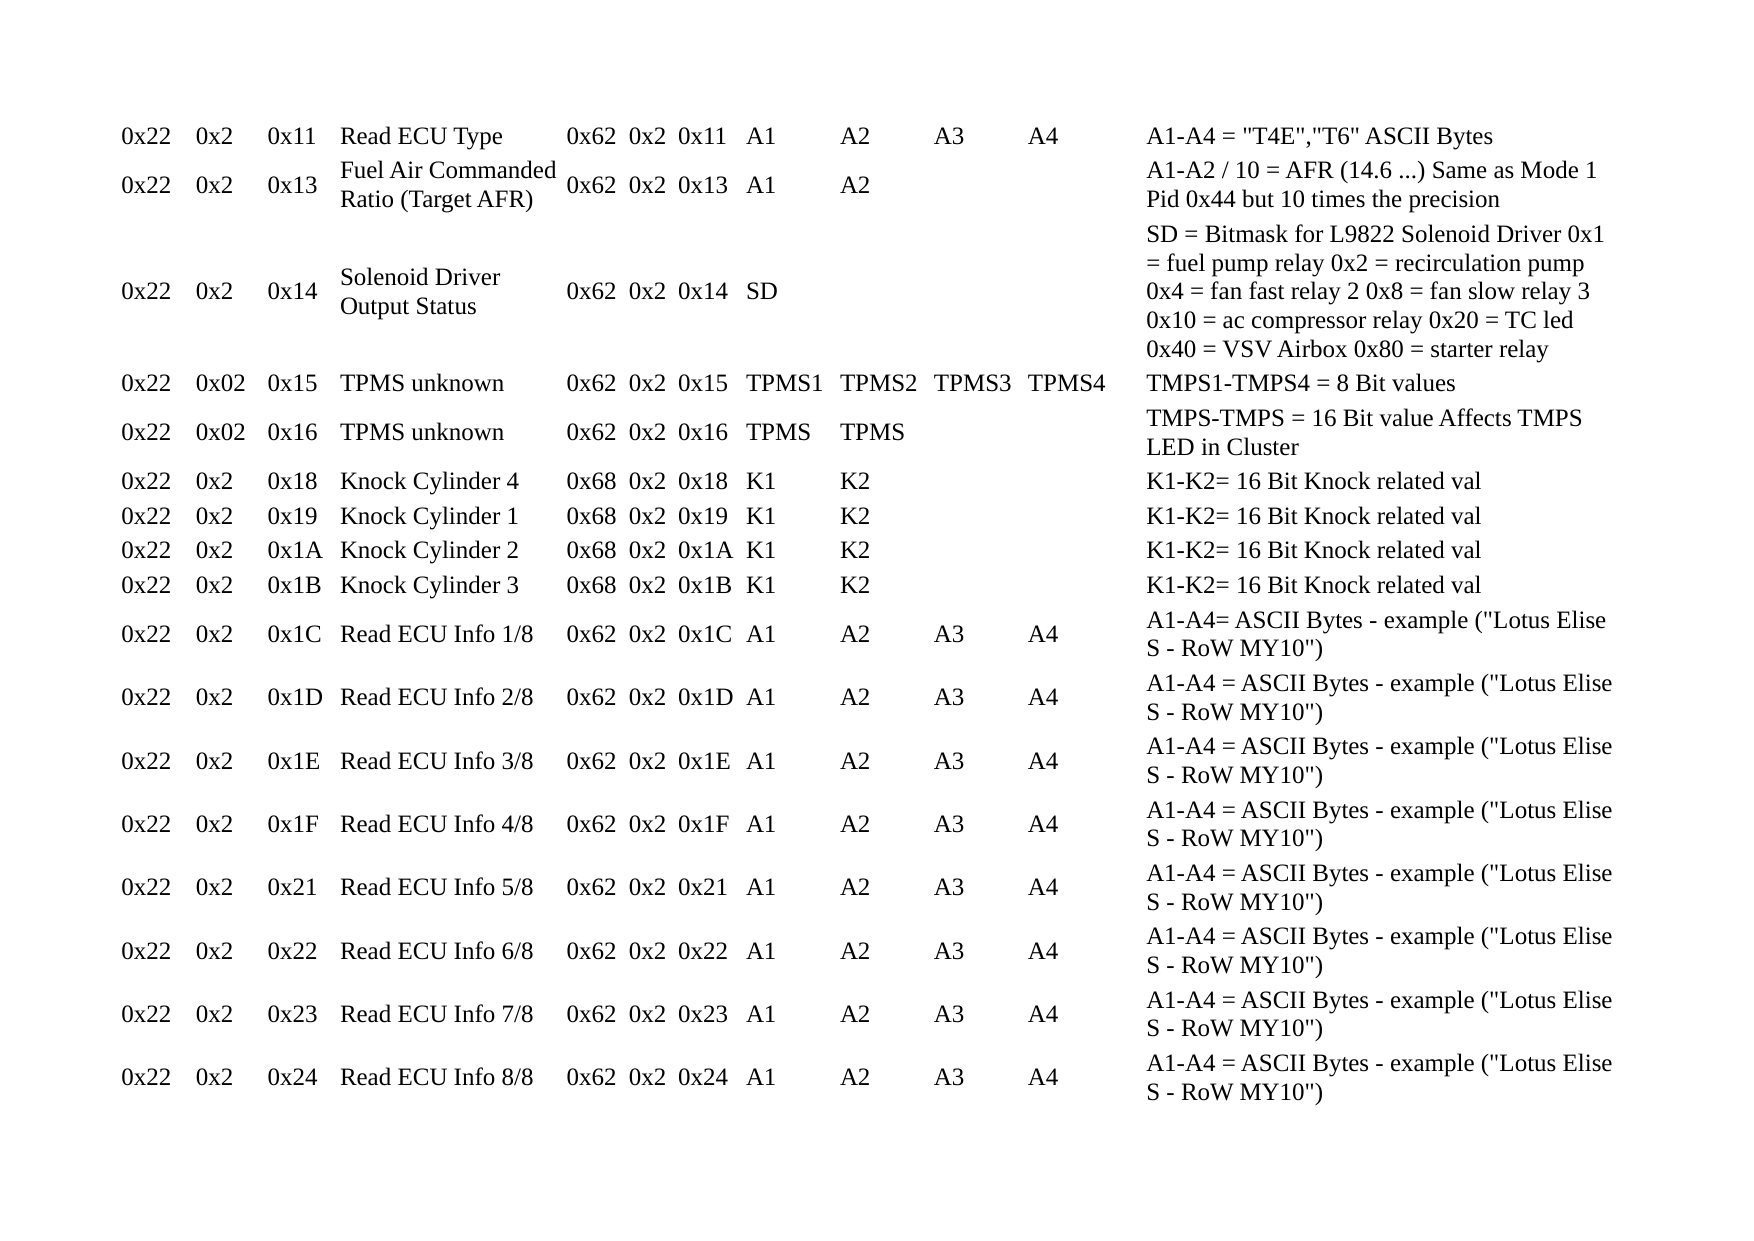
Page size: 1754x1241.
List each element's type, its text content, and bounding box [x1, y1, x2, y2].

table_cell TPMS [837, 400, 931, 463]
table_cell 0x62 [564, 118, 626, 153]
table_cell A2 [837, 982, 931, 1045]
table_cell [1025, 498, 1119, 533]
table_cell K2 [837, 464, 931, 498]
table_cell Read ECU Type [337, 118, 563, 153]
table_cell A1-A4 = ASCII Bytes - example ("Lotus Elise S - RoW MY10") [1143, 1045, 1619, 1108]
table_cell 0x2 [193, 118, 264, 153]
table_cell A4 [1025, 665, 1119, 728]
table_cell A1 [743, 118, 837, 153]
table_cell 0x62 [564, 1045, 626, 1108]
table_cell K1-K2= 16 Bit Knock related val [1143, 464, 1619, 498]
table_cell 0x2 [626, 366, 675, 400]
table_cell [1119, 400, 1143, 463]
table_cell A2 [837, 792, 931, 855]
table_cell [1119, 567, 1143, 602]
table_cell A2 [837, 729, 931, 792]
table_cell [931, 153, 1025, 216]
table_cell SD [743, 216, 837, 366]
table_cell [1119, 1045, 1143, 1108]
table_cell Knock Cylinder 3 [337, 567, 563, 602]
table_cell SD = Bitmask for L9822 Solenoid Driver 0x1 = fuel pump relay 0x2 = recirculation pump 0x4 = fan fast relay 2 0x8 = fan slow relay 3 0x10 = ac compressor relay 0x20 = TC led 0x40 = VSV Airbox 0x80 = starter relay [1143, 216, 1619, 366]
table_cell 0x68 [564, 533, 626, 567]
table_cell 0x1B [675, 567, 743, 602]
table_cell 0x21 [265, 855, 337, 918]
table_cell 0x11 [675, 118, 743, 153]
table_cell A4 [1025, 792, 1119, 855]
table_cell [931, 567, 1025, 602]
table_cell A3 [931, 118, 1025, 153]
table_cell [837, 216, 931, 366]
table_cell 0x62 [564, 792, 626, 855]
table_cell 0x2 [193, 792, 264, 855]
table_cell 0x22 [118, 216, 193, 366]
table_cell [1619, 533, 1636, 567]
table_cell 0x21 [675, 855, 743, 918]
table_cell A2 [837, 1045, 931, 1108]
table_cell [1119, 464, 1143, 498]
table_cell 0x1A [265, 533, 337, 567]
table_cell [1619, 400, 1636, 463]
table_cell [1119, 982, 1143, 1045]
table_cell [931, 216, 1025, 366]
table_cell A1-A2 / 10 = AFR (14.6 ...) Same as Mode 1 Pid 0x44 but 10 times the precision [1143, 153, 1619, 216]
table_cell 0x2 [626, 153, 675, 216]
table_cell TPMS3 [931, 366, 1025, 400]
table_cell [1619, 153, 1636, 216]
table_cell A1 [743, 855, 837, 918]
table_cell 0x62 [564, 665, 626, 728]
table_cell A3 [931, 919, 1025, 982]
table_cell A3 [931, 982, 1025, 1045]
table_cell Solenoid Driver Output Status [337, 216, 563, 366]
table_cell 0x22 [118, 567, 193, 602]
table_cell 0x02 [193, 400, 264, 463]
table_cell 0x1E [675, 729, 743, 792]
table_cell 0x16 [265, 400, 337, 463]
table_cell [1619, 118, 1636, 153]
table_cell [1619, 1045, 1636, 1108]
table_cell A1-A4 = ASCII Bytes - example ("Lotus Elise S - RoW MY10") [1143, 665, 1619, 728]
table_cell 0x2 [193, 1045, 264, 1108]
table_cell Fuel Air Commanded Ratio (Target AFR) [337, 153, 563, 216]
table_cell 0x2 [626, 729, 675, 792]
table_cell 0x2 [193, 855, 264, 918]
table_cell [1025, 533, 1119, 567]
table_cell A4 [1025, 602, 1119, 665]
table_cell 0x22 [118, 665, 193, 728]
table_cell 0x24 [265, 1045, 337, 1108]
table_cell 0x1A [675, 533, 743, 567]
table_cell A1-A4 = ASCII Bytes - example ("Lotus Elise S - RoW MY10") [1143, 729, 1619, 792]
table_cell A1-A4 = ASCII Bytes - example ("Lotus Elise S - RoW MY10") [1143, 982, 1619, 1045]
table_cell 0x1F [675, 792, 743, 855]
table_cell [1119, 855, 1143, 918]
table_cell [1119, 729, 1143, 792]
table_cell 0x62 [564, 216, 626, 366]
table_cell 0x18 [675, 464, 743, 498]
table_cell Knock Cylinder 4 [337, 464, 563, 498]
table_cell 0x62 [564, 602, 626, 665]
table_cell 0x2 [626, 1045, 675, 1108]
table_cell Read ECU Info 4/8 [337, 792, 563, 855]
table_cell A1-A4 = ASCII Bytes - example ("Lotus Elise S - RoW MY10") [1143, 919, 1619, 982]
table_cell [1619, 792, 1636, 855]
table_cell 0x22 [118, 153, 193, 216]
table_cell 0x23 [265, 982, 337, 1045]
table_cell Knock Cylinder 1 [337, 498, 563, 533]
table_cell 0x2 [626, 216, 675, 366]
table_cell [1119, 498, 1143, 533]
table_cell 0x2 [193, 533, 264, 567]
table_cell [1619, 729, 1636, 792]
table_cell A3 [931, 1045, 1025, 1108]
table_cell 0x2 [626, 855, 675, 918]
table_cell 0x2 [626, 118, 675, 153]
table_cell [1619, 602, 1636, 665]
table_cell 0x62 [564, 855, 626, 918]
table_cell A1 [743, 729, 837, 792]
table_cell A1-A4 = ASCII Bytes - example ("Lotus Elise S - RoW MY10") [1143, 855, 1619, 918]
table_cell [1119, 533, 1143, 567]
table_cell 0x62 [564, 366, 626, 400]
table_cell A1 [743, 665, 837, 728]
table_cell A2 [837, 153, 931, 216]
table_cell [931, 533, 1025, 567]
table_cell 0x22 [118, 855, 193, 918]
table_cell 0x23 [675, 982, 743, 1045]
table_cell 0x11 [265, 118, 337, 153]
table_cell 0x2 [626, 919, 675, 982]
table_cell [1619, 216, 1636, 366]
table_cell A1-A4 = ASCII Bytes - example ("Lotus Elise S - RoW MY10") [1143, 792, 1619, 855]
table_cell A4 [1025, 982, 1119, 1045]
table_cell 0x22 [118, 533, 193, 567]
table_cell A2 [837, 665, 931, 728]
table_cell A4 [1025, 729, 1119, 792]
table_cell A2 [837, 602, 931, 665]
table_cell K2 [837, 498, 931, 533]
table_cell [1119, 366, 1143, 400]
table_cell K1-K2= 16 Bit Knock related val [1143, 498, 1619, 533]
table_cell [931, 464, 1025, 498]
table_cell TPMS2 [837, 366, 931, 400]
table_cell [1619, 982, 1636, 1045]
table_cell [931, 498, 1025, 533]
table_cell TPMS unknown [337, 400, 563, 463]
table_cell 0x22 [118, 982, 193, 1045]
table_cell A4 [1025, 919, 1119, 982]
table_cell 0x18 [265, 464, 337, 498]
table_cell 0x2 [626, 665, 675, 728]
table_cell Read ECU Info 7/8 [337, 982, 563, 1045]
table_cell [1119, 919, 1143, 982]
table_cell [1119, 792, 1143, 855]
table_cell TMPS-TMPS = 16 Bit value Affects TMPS LED in Cluster [1143, 400, 1619, 463]
table_cell A4 [1025, 1045, 1119, 1108]
table_cell 0x16 [675, 400, 743, 463]
table_cell 0x22 [118, 498, 193, 533]
table_cell Knock Cylinder 2 [337, 533, 563, 567]
table_cell 0x22 [118, 919, 193, 982]
table_cell 0x2 [626, 464, 675, 498]
table_cell A4 [1025, 118, 1119, 153]
table_cell 0x62 [564, 153, 626, 216]
table_cell 0x62 [564, 400, 626, 463]
table_cell [1619, 919, 1636, 982]
table_cell [1119, 602, 1143, 665]
table_cell [1119, 118, 1143, 153]
table_cell 0x02 [193, 366, 264, 400]
table_cell TPMS4 [1025, 366, 1119, 400]
table_cell [1119, 216, 1143, 366]
table_cell 0x2 [193, 153, 264, 216]
table_cell 0x2 [626, 400, 675, 463]
table_cell TPMS [743, 400, 837, 463]
table_cell [1025, 464, 1119, 498]
table_cell [1025, 400, 1119, 463]
table_cell A1 [743, 792, 837, 855]
table_cell 0x62 [564, 729, 626, 792]
table_cell TMPS1-TMPS4 = 8 Bit values [1143, 366, 1619, 400]
table_cell 0x22 [118, 602, 193, 665]
table_cell 0x14 [675, 216, 743, 366]
table_cell A1-A4= ASCII Bytes - example ("Lotus Elise S - RoW MY10") [1143, 602, 1619, 665]
table_cell 0x22 [265, 919, 337, 982]
table_cell A1 [743, 153, 837, 216]
table_cell 0x15 [675, 366, 743, 400]
table_cell 0x2 [193, 602, 264, 665]
table_cell A1 [743, 602, 837, 665]
table_cell K2 [837, 567, 931, 602]
table_cell 0x13 [675, 153, 743, 216]
table_cell [1619, 855, 1636, 918]
table_cell 0x1E [265, 729, 337, 792]
table_cell 0x1C [675, 602, 743, 665]
table_cell 0x22 [118, 464, 193, 498]
table_cell [1025, 567, 1119, 602]
table_cell 0x13 [265, 153, 337, 216]
table_cell 0x2 [193, 464, 264, 498]
table_cell K1-K2= 16 Bit Knock related val [1143, 567, 1619, 602]
table_cell 0x2 [626, 982, 675, 1045]
table_cell [1619, 366, 1636, 400]
table_cell 0x24 [675, 1045, 743, 1108]
table_cell 0x2 [193, 982, 264, 1045]
table_cell 0x1C [265, 602, 337, 665]
table_cell [1619, 498, 1636, 533]
table_cell A1 [743, 919, 837, 982]
table_cell 0x2 [193, 919, 264, 982]
table_cell 0x19 [675, 498, 743, 533]
table_cell 0x2 [193, 729, 264, 792]
table_cell Read ECU Info 5/8 [337, 855, 563, 918]
table_cell A3 [931, 729, 1025, 792]
table_cell [1619, 665, 1636, 728]
table_cell 0x2 [626, 533, 675, 567]
table_cell A2 [837, 919, 931, 982]
table_cell 0x62 [564, 919, 626, 982]
table_cell A3 [931, 665, 1025, 728]
table_cell A3 [931, 602, 1025, 665]
table_cell A1-A4 = "T4E","T6" ASCII Bytes [1143, 118, 1619, 153]
table_cell Read ECU Info 8/8 [337, 1045, 563, 1108]
table_cell K1 [743, 567, 837, 602]
table_cell K2 [837, 533, 931, 567]
table_cell A1 [743, 1045, 837, 1108]
table_cell 0x2 [626, 498, 675, 533]
table_cell 0x22 [118, 1045, 193, 1108]
table_cell 0x2 [193, 498, 264, 533]
table_cell 0x1F [265, 792, 337, 855]
table_cell [1619, 464, 1636, 498]
table_cell 0x22 [118, 792, 193, 855]
table_cell [1619, 567, 1636, 602]
table_cell [1025, 153, 1119, 216]
table_cell 0x1B [265, 567, 337, 602]
table_cell Read ECU Info 6/8 [337, 919, 563, 982]
table_cell 0x68 [564, 464, 626, 498]
table_cell A2 [837, 855, 931, 918]
table_cell 0x22 [675, 919, 743, 982]
table_cell 0x22 [118, 366, 193, 400]
table_cell A3 [931, 792, 1025, 855]
table_cell A3 [931, 855, 1025, 918]
table_cell 0x1D [675, 665, 743, 728]
table_cell 0x22 [118, 118, 193, 153]
table_cell Read ECU Info 2/8 [337, 665, 563, 728]
table_cell [1119, 665, 1143, 728]
table_cell Read ECU Info 3/8 [337, 729, 563, 792]
table_cell 0x19 [265, 498, 337, 533]
table_cell K1 [743, 464, 837, 498]
table_cell [1119, 153, 1143, 216]
table_cell A1 [743, 982, 837, 1045]
table_cell 0x2 [193, 216, 264, 366]
table_cell K1-K2= 16 Bit Knock related val [1143, 533, 1619, 567]
table_cell 0x22 [118, 729, 193, 792]
table_cell 0x14 [265, 216, 337, 366]
table_cell 0x68 [564, 498, 626, 533]
table_cell 0x1D [265, 665, 337, 728]
table_cell Read ECU Info 1/8 [337, 602, 563, 665]
table_cell [931, 400, 1025, 463]
table_cell A2 [837, 118, 931, 153]
table_cell [1025, 216, 1119, 366]
table_cell 0x62 [564, 982, 626, 1045]
table_cell 0x2 [626, 567, 675, 602]
table_cell 0x2 [626, 602, 675, 665]
table_cell A4 [1025, 855, 1119, 918]
table_cell 0x2 [193, 567, 264, 602]
table_cell TPMS unknown [337, 366, 563, 400]
table_cell K1 [743, 498, 837, 533]
table_cell 0x22 [118, 400, 193, 463]
table_cell 0x68 [564, 567, 626, 602]
table_cell TPMS1 [743, 366, 837, 400]
table_cell 0x2 [626, 792, 675, 855]
table_cell 0x15 [265, 366, 337, 400]
table_cell K1 [743, 533, 837, 567]
table_cell 0x2 [193, 665, 264, 728]
